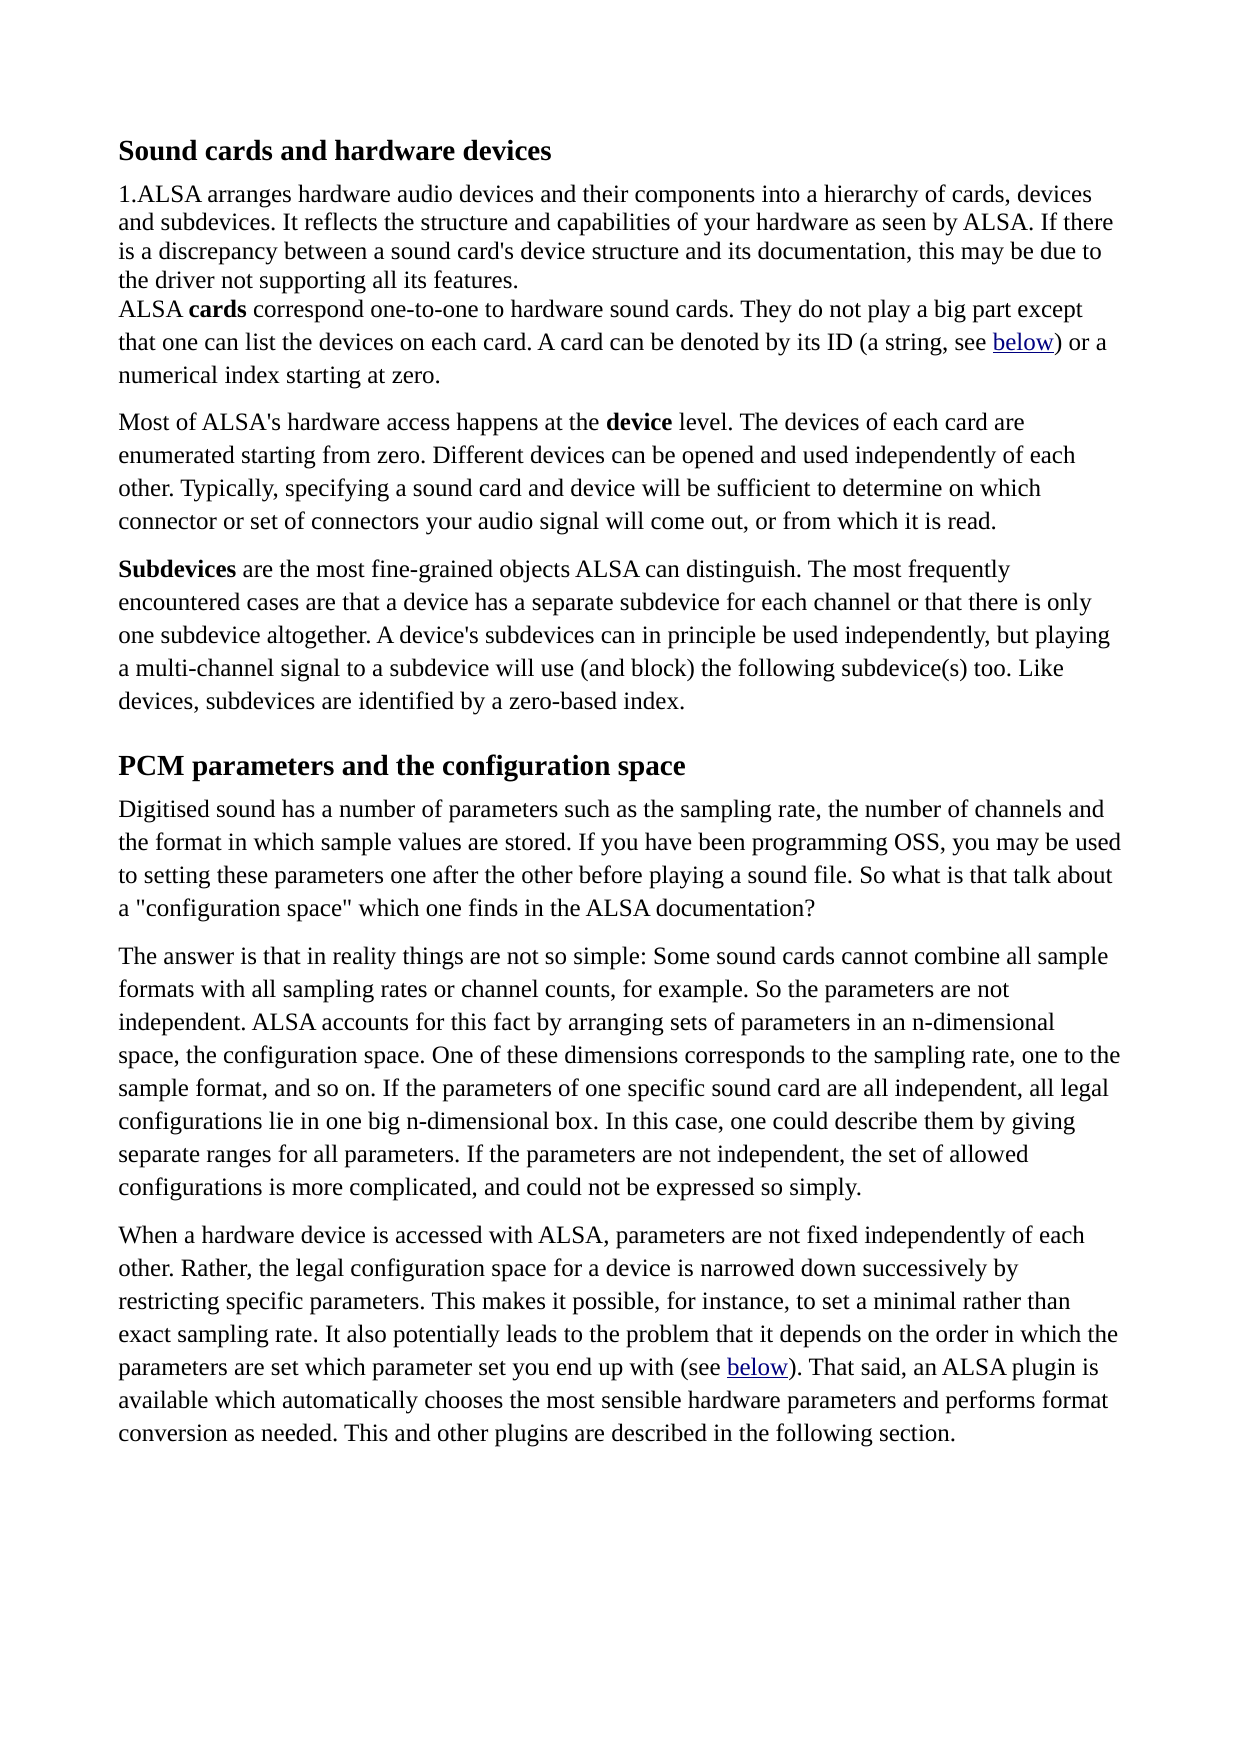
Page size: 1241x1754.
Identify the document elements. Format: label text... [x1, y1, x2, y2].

text Most of ALSA's hardware access happens at the device level. The devices of each card are enumerated starting from zero. Different devices can be opened and used independently of each other. Typically, specifying a sound card and device will be sufficient to determine on which connector or set of connectors your audio signal will come out, or from which it is read. [118, 407, 1122, 535]
subtitle Sound cards and hardware devices [118, 133, 1122, 166]
text ALSA cards correspond one-to-one to hardware sound cards. They do not play a big part except that one can list the devices on each card. A card can be denoted by its ID (a string, see below) or a numerical index starting at zero. [118, 294, 1122, 388]
text When a hardware device is accessed with ALSA, parameters are not fixed independently of each other. Rather, the legal configuration space for a device is narrowed down successively by restricting specific parameters. This makes it possible, for instance, to set a minimal rather than exact sampling rate. It also potentially leads to the problem that it depends on the order in which the parameters are set which parameter set you end up with (see below). That said, an ALSA plugin is available which automatically chooses the most sensible hardware parameters and performs format conversion as needed. This and other plugins are described in the following section. [118, 1220, 1122, 1447]
text Digitised sound has a number of parameters such as the sampling rate, the number of channels and the format in which sample values are stored. If you have been programming OSS, you may be used to setting these parameters one after the other before playing a sound file. So what is that talk about a "configuration space" which one finds in the ALSA documentation? [118, 794, 1122, 922]
text The answer is that in reality things are not so simple: Some sound cards cannot combine all sample formats with all sampling rates or channel counts, for example. So the parameters are not independent. ALSA accounts for this fact by arranging sets of parameters in an n-dimensional space, the configuration space. One of these dimensions corresponds to the sampling rate, one to the sample format, and so on. If the parameters of one specific sound card are all independent, all legal configurations lie in one big n-dimensional box. In this case, one could describe them by giving separate ranges for all parameters. If the parameters are not independent, the set of allowed configurations is more complicated, and could not be expressed so simply. [118, 941, 1122, 1201]
text Subdevices are the most fine-grained objects ALSA can distinguish. The most frequently encountered cases are that a device has a separate subdevice for each channel or that there is only one subdevice altogether. A device's subdevices can in principle be used independently, but playing a multi-channel signal to a subdevice will use (and block) the following subdevice(s) too. Like devices, subdevices are identified by a zero-based index. [118, 554, 1122, 715]
subtitle PCM parameters and the configuration space [118, 748, 1122, 782]
text 1.ALSA arranges hardware audio devices and their components into a hierarchy of cards, devices and subdevices. It reflects the structure and capabilities of your hardware as seen by ALSA. If there is a discrepancy between a sound card's device structure and its documentation, this may be due to the driver not supporting all its features. [118, 179, 1122, 294]
